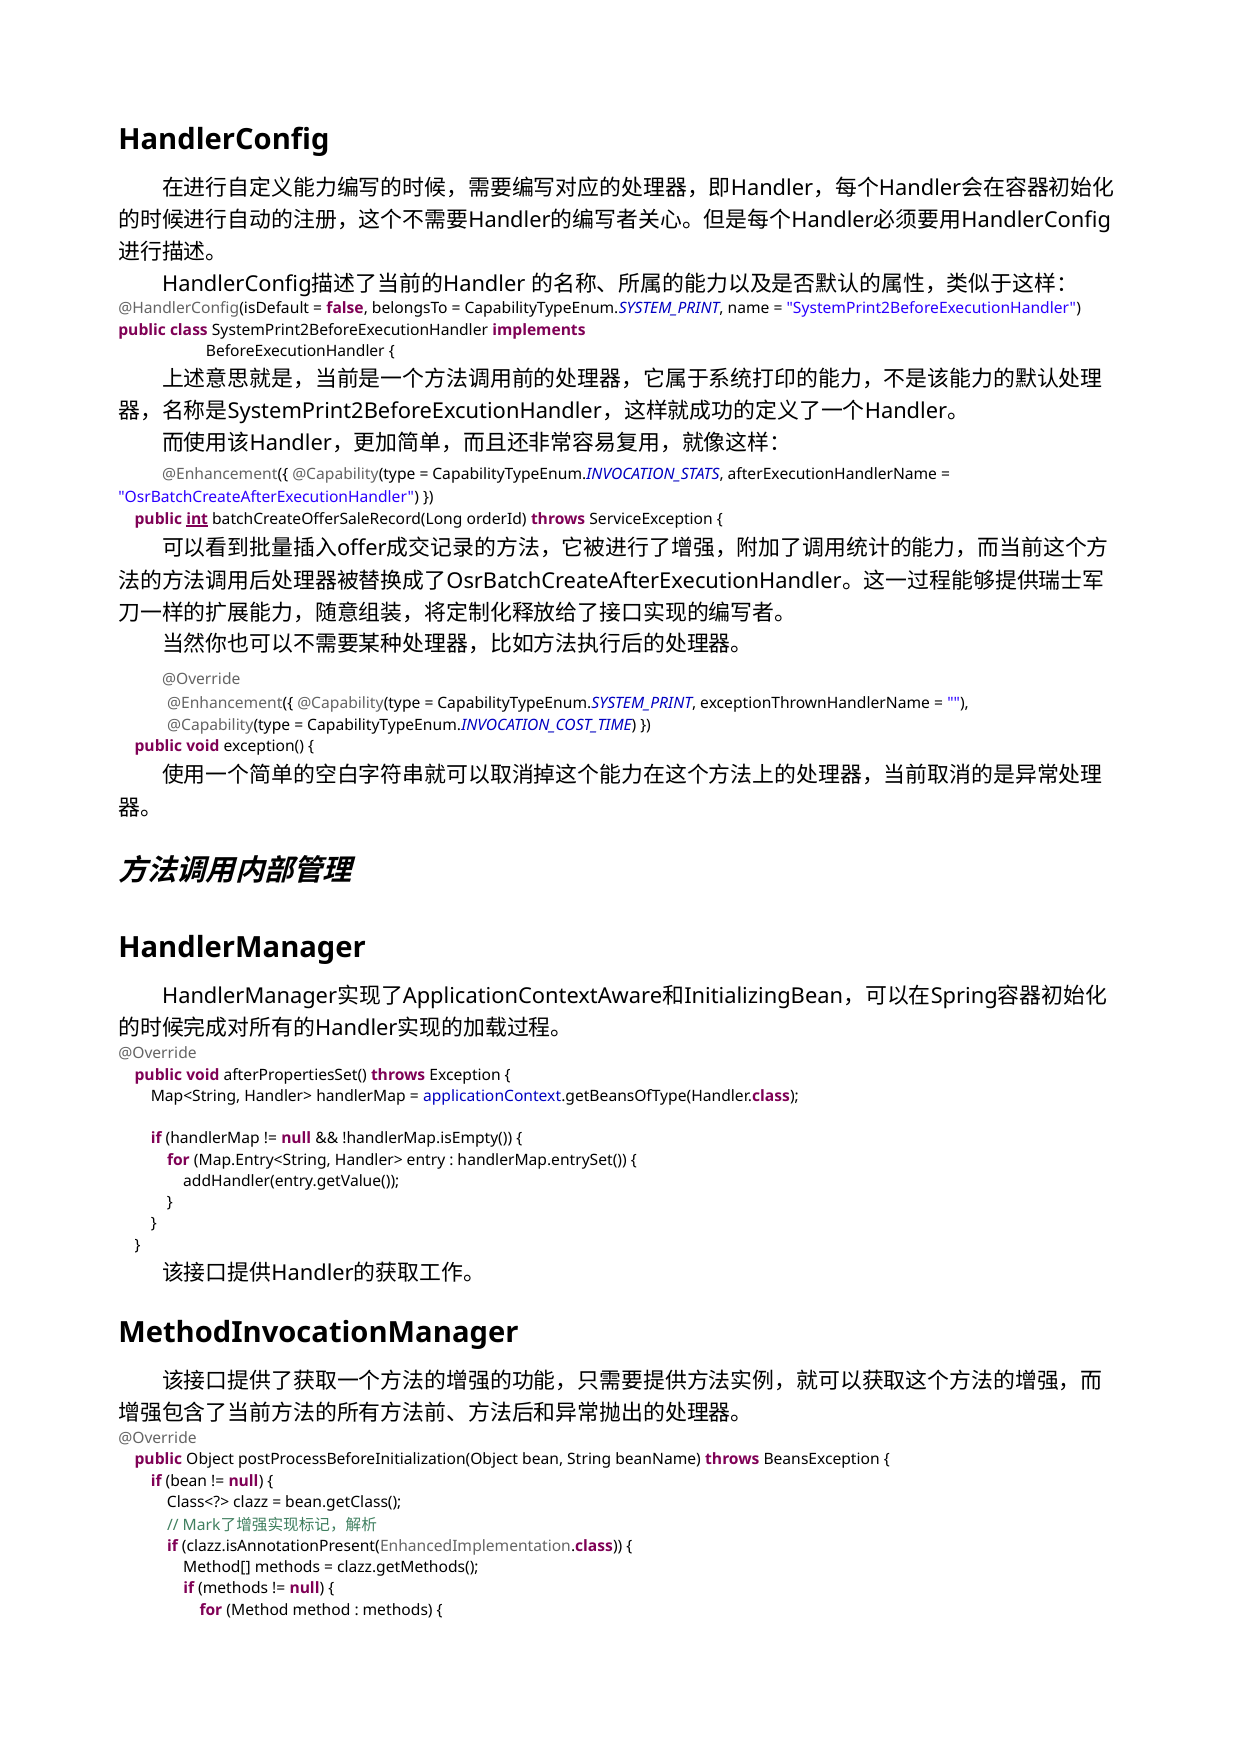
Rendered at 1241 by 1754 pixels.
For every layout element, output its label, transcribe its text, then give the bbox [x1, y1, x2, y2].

text for (Map.Entry<String, Handler> entry : handlerMap.entrySet()) { [118, 1148, 1122, 1169]
text public int batchCreateOfferSaleRecord(Long orderId) throws ServiceException { [118, 507, 1122, 529]
text if (clazz.isAnnotationPresent(EnhancedImplementation.class)) { [118, 1534, 1122, 1556]
text 可以看到批量插入offer成交记录的方法，它被进行了增强，附加了调用统计的能力，而当前这个方法的方法调用后处理器被替换成了OsrBatchCreateAfterExecutionHandler。这一过程能够提供瑞士军刀一样的扩展能力，随意组装，将定制化释放给了接口实现的编写者。 [118, 529, 1122, 626]
text @HandlerConfig(isDefault = false, belongsTo = CapabilityTypeEnum.SYSTEM_PRINT, name = "SystemPrint2BeforeExecutionHandler") [118, 297, 1122, 318]
text @Capability(type = CapabilityTypeEnum.INVOCATION_COST_TIME) }) [118, 713, 1122, 734]
text BeforeExecutionHandler { [118, 340, 1122, 361]
text if (handlerMap != null && !handlerMap.isEmpty()) { [118, 1127, 1122, 1148]
text Class<?> clazz = bean.getClass(); [118, 1491, 1122, 1512]
text HandlerManager实现了ApplicationContextAware和InitializingBean，可以在Spring容器初始化的时候完成对所有的Handler实现的加载过程。 [118, 978, 1122, 1042]
text 使用一个简单的空白字符串就可以取消掉这个能力在这个方法上的处理器，当前取消的是异常处理器。 [118, 756, 1122, 821]
text 该接口提供Handler的获取工作。 [118, 1254, 1122, 1286]
text HandlerConfig描述了当前的Handler 的名称、所属的能力以及是否默认的属性，类似于这样： [118, 266, 1122, 297]
text addHandler(entry.getValue()); [118, 1169, 1122, 1191]
text 在进行自定义能力编写的时候，需要编写对应的处理器，即Handler，每个Handler会在容器初始化的时候进行自动的注册，这个不需要Handler的编写者关心。但是每个Handler必须要用HandlerConfig进行描述。 [118, 170, 1122, 266]
subtitle MethodInvocationManager [118, 1311, 1122, 1351]
text 当然你也可以不需要某种处理器，比如方法执行后的处理器。 [118, 626, 1122, 658]
text @Override [118, 658, 1122, 692]
text } [118, 1212, 1122, 1233]
text 而使用该Handler，更加简单，而且还非常容易复用，就像这样： [118, 424, 1122, 456]
text Map<String, Handler> handlerMap = applicationContext.getBeansOfType(Handler.class); [118, 1084, 1122, 1106]
text public Object postProcessBeforeInitialization(Object bean, String beanName) throws BeansException { [118, 1448, 1122, 1469]
text public void exception() { [118, 734, 1122, 756]
text @Enhancement({ @Capability(type = CapabilityTypeEnum.SYSTEM_PRINT, exceptionThrownHandlerName = ""), [118, 692, 1122, 713]
text // Mark了增强实现标记，解析 [118, 1512, 1122, 1534]
text 上述意思就是，当前是一个方法调用前的处理器，它属于系统打印的能力，不是该能力的默认处理器，名称是SystemPrint2BeforeExcutionHandler，这样就成功的定义了一个Handler。 [118, 361, 1122, 424]
text @Override [118, 1427, 1122, 1448]
text @Enhancement({ @Capability(type = CapabilityTypeEnum.INVOCATION_STATS, afterExecutionHandlerName = "OsrBatchCreateAfterExecutionHandler") }) [118, 456, 1122, 507]
text } [118, 1233, 1122, 1254]
subtitle HandlerManager [118, 926, 1122, 966]
text 该接口提供了获取一个方法的增强的功能，只需要提供方法实例，就可以获取这个方法的增强，而增强包含了当前方法的所有方法前、方法后和异常抛出的处理器。 [118, 1363, 1122, 1427]
text @Override [118, 1042, 1122, 1063]
subtitle HandlerConfig [118, 118, 1122, 158]
text Method[] methods = clazz.getMethods(); [118, 1556, 1122, 1577]
text public void afterPropertiesSet() throws Exception { [118, 1063, 1122, 1084]
text if (bean != null) { [118, 1469, 1122, 1491]
text public class SystemPrint2BeforeExecutionHandler implements [118, 318, 1122, 340]
text if (methods != null) { [118, 1577, 1122, 1598]
text } [118, 1191, 1122, 1212]
text for (Method method : methods) { [118, 1598, 1122, 1619]
subtitle 方法调用内部管理 [118, 846, 1122, 889]
